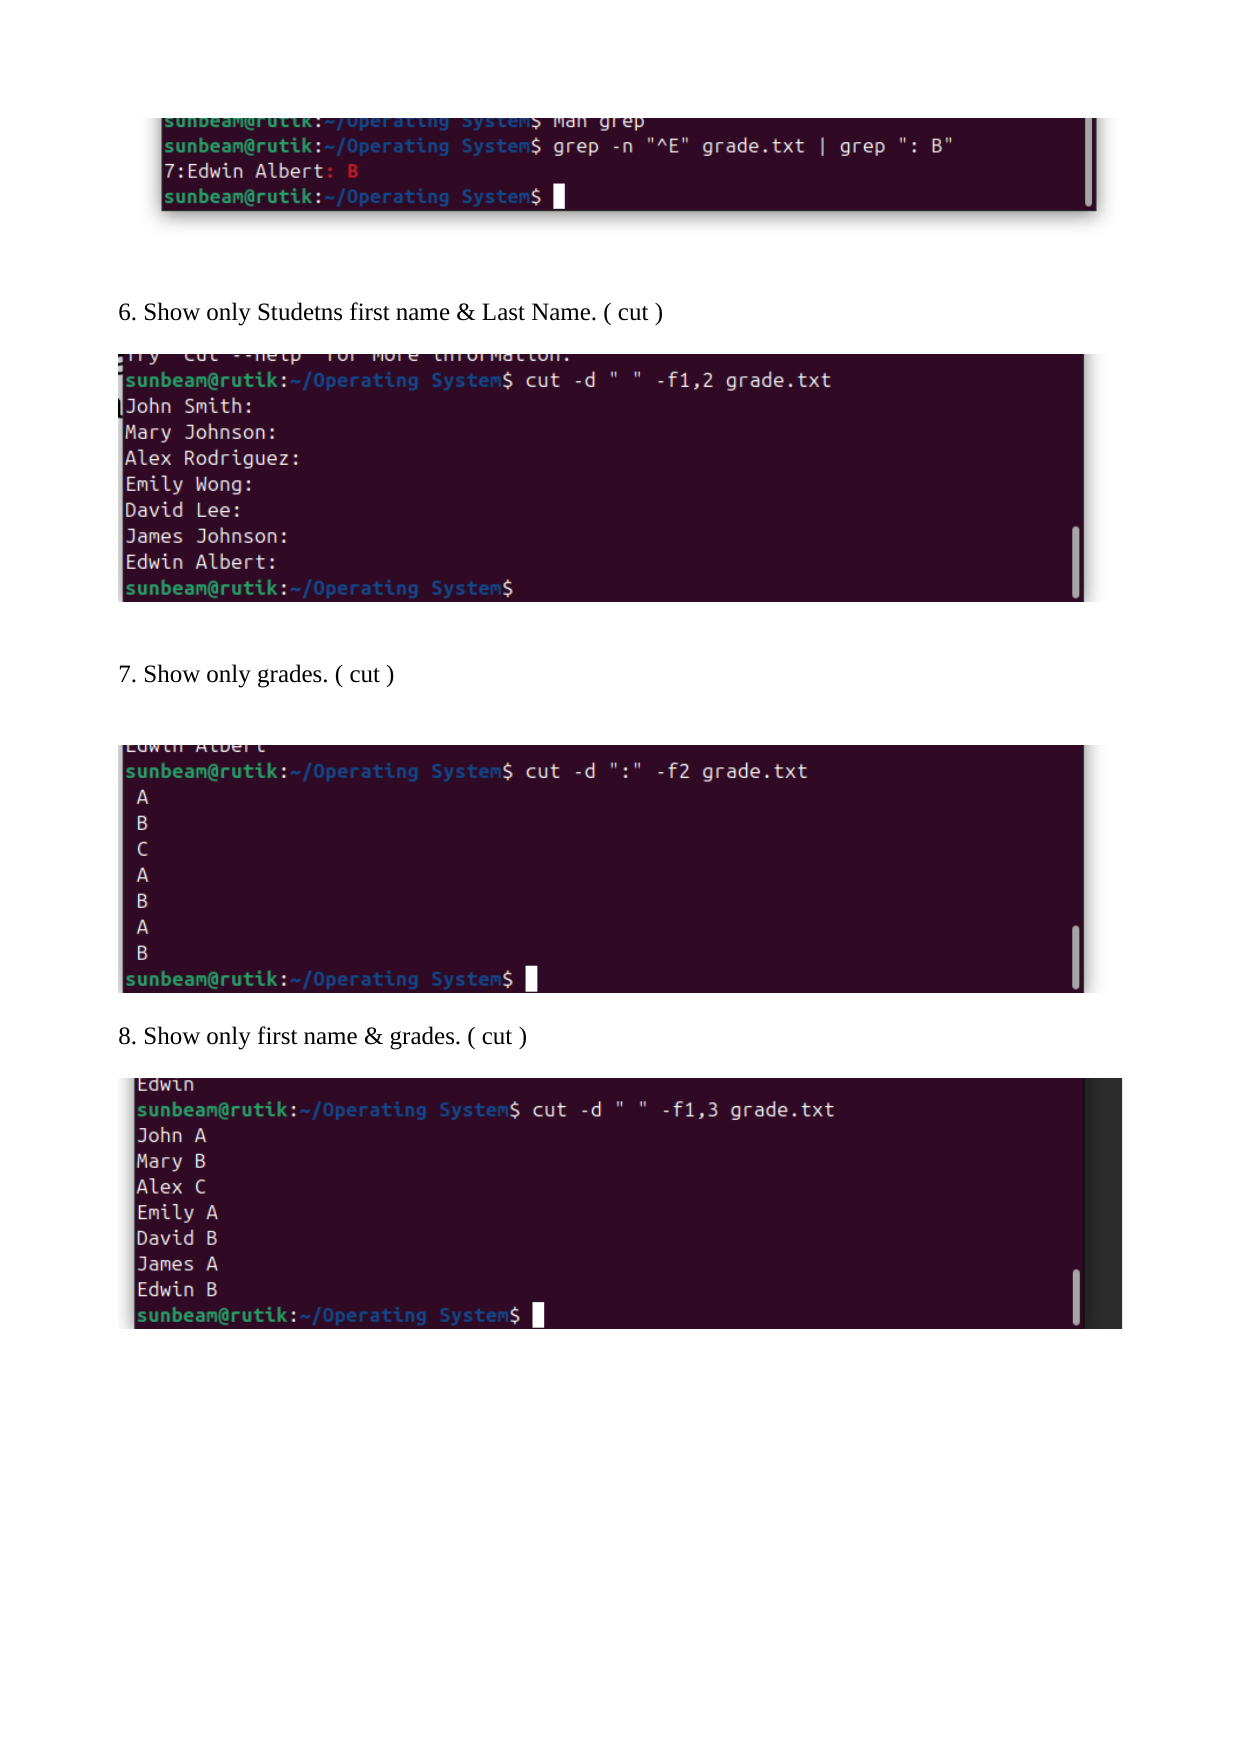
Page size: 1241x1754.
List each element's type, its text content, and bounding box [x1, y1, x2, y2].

picture [118, 354, 1123, 602]
text 7. Show only grades. ( cut ) [118, 659, 1122, 688]
text 8. Show only first name & grades. ( cut ) [118, 1021, 1122, 1050]
picture [118, 1078, 1123, 1329]
text 6. Show only Studetns first name & Last Name. ( cut ) [118, 297, 1122, 326]
picture [118, 745, 1123, 993]
picture [118, 118, 1123, 240]
